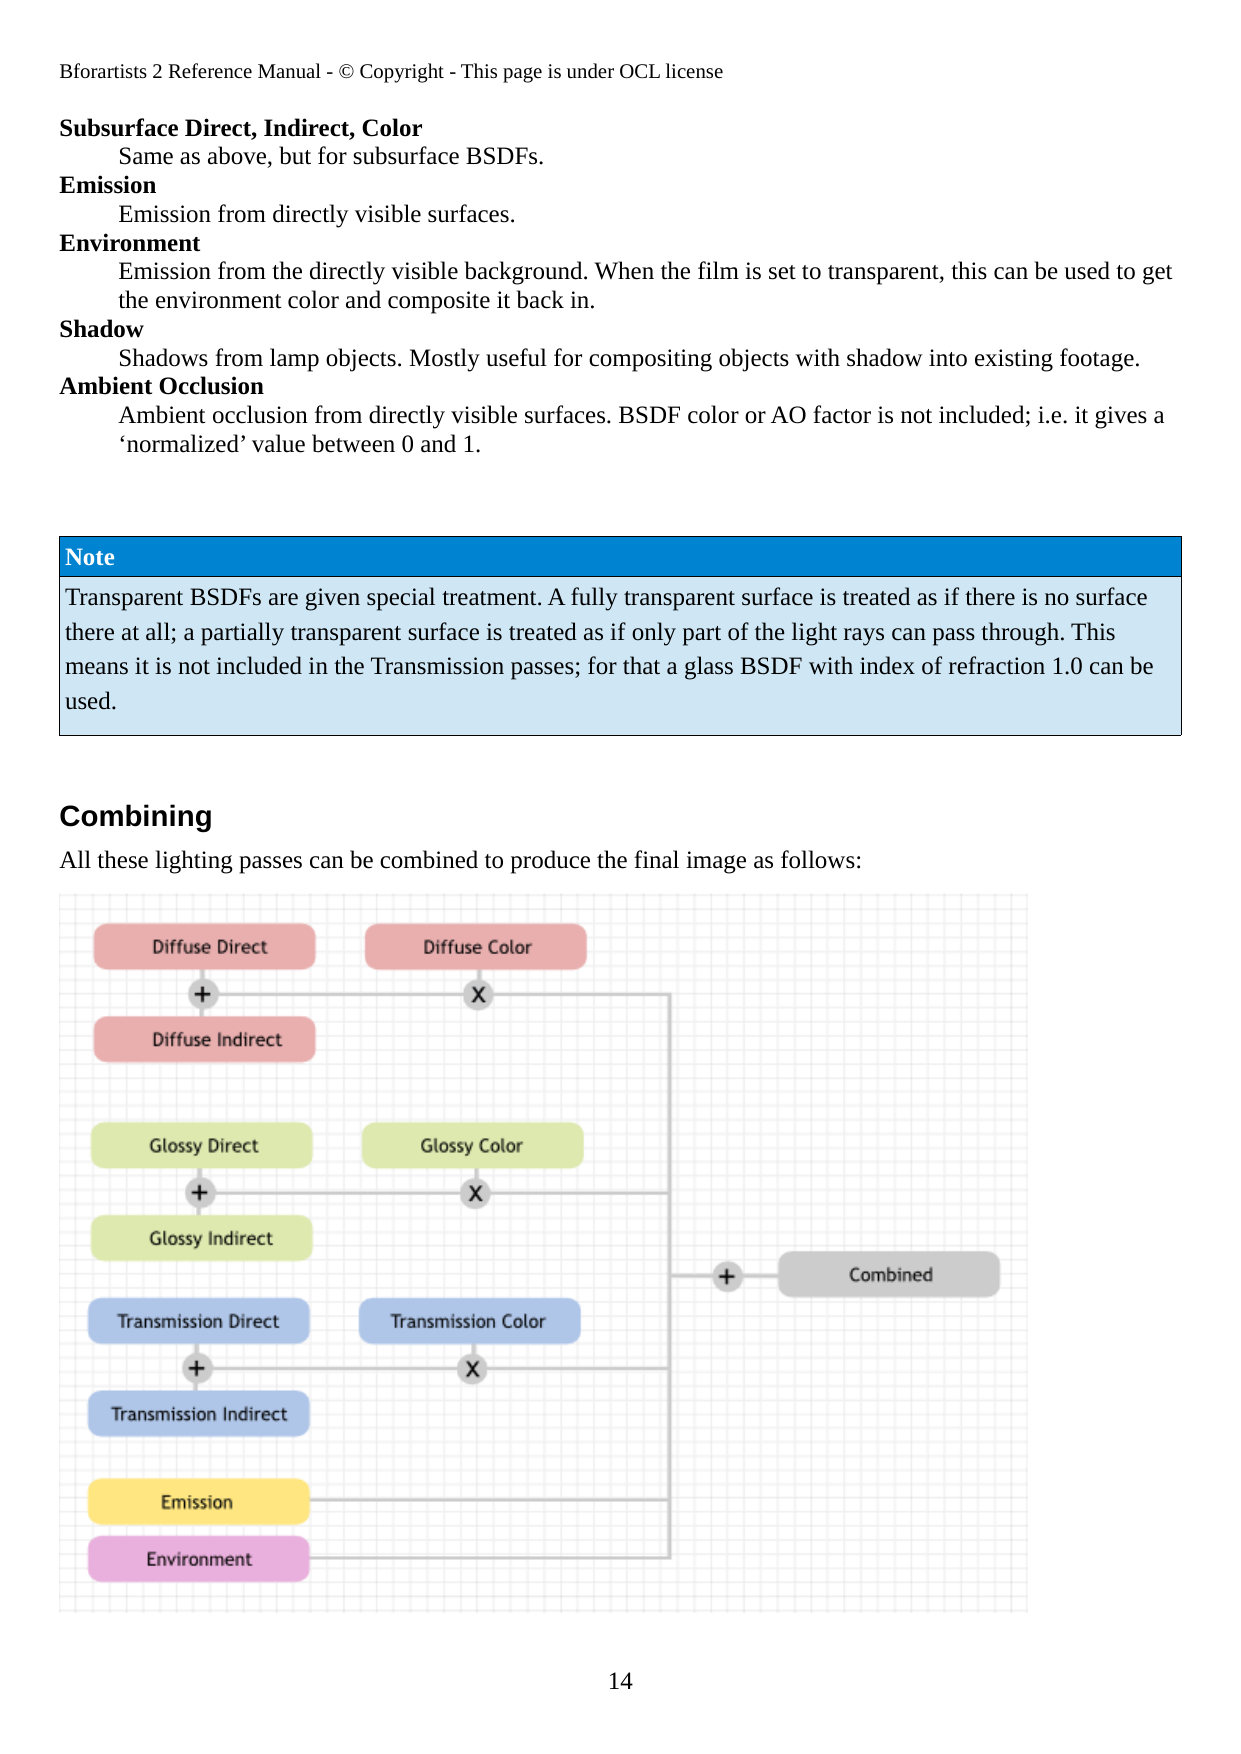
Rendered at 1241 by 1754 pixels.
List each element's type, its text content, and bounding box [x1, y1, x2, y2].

list Emission from the directly visible background. When the film is set to transparent, this can be used to get the environment color and composite it back in. [118, 256, 1181, 314]
text All these lighting passes can be combined to produce the final image as follows: [59, 845, 1181, 873]
subtitle Subsurface Direct, Indirect, Color [59, 113, 1181, 141]
subtitle Shadow [59, 314, 1181, 343]
table_cell Transparent BSDFs are given special treatment. A fully transparent surface is treated as if there is no surface there at all; a partially transparent surface is treated as if only part of the light rays can pass through. This means it is not included in the Transmission passes; for that a glass BSDF with index of refraction 1.0 can be used. [60, 577, 1181, 735]
list Same as above, but for subsurface BSDFs. [118, 141, 1181, 170]
list Ambient occlusion from directly visible surfaces. BSDF color or AO factor is not included; i.e. it gives a ‘normalized’ value between 0 and 1. [118, 400, 1181, 458]
picture [59, 893, 1028, 1613]
subtitle Environment [59, 228, 1181, 256]
list Shadows from lamp objects. Mostly useful for compositing objects with shadow into existing footage. [118, 343, 1181, 371]
subtitle Emission [59, 170, 1181, 199]
table_header Note [60, 537, 1181, 576]
list Emission from directly visible surfaces. [118, 199, 1181, 228]
subtitle Combining [59, 798, 1181, 832]
subtitle Ambient Occlusion [59, 371, 1181, 400]
